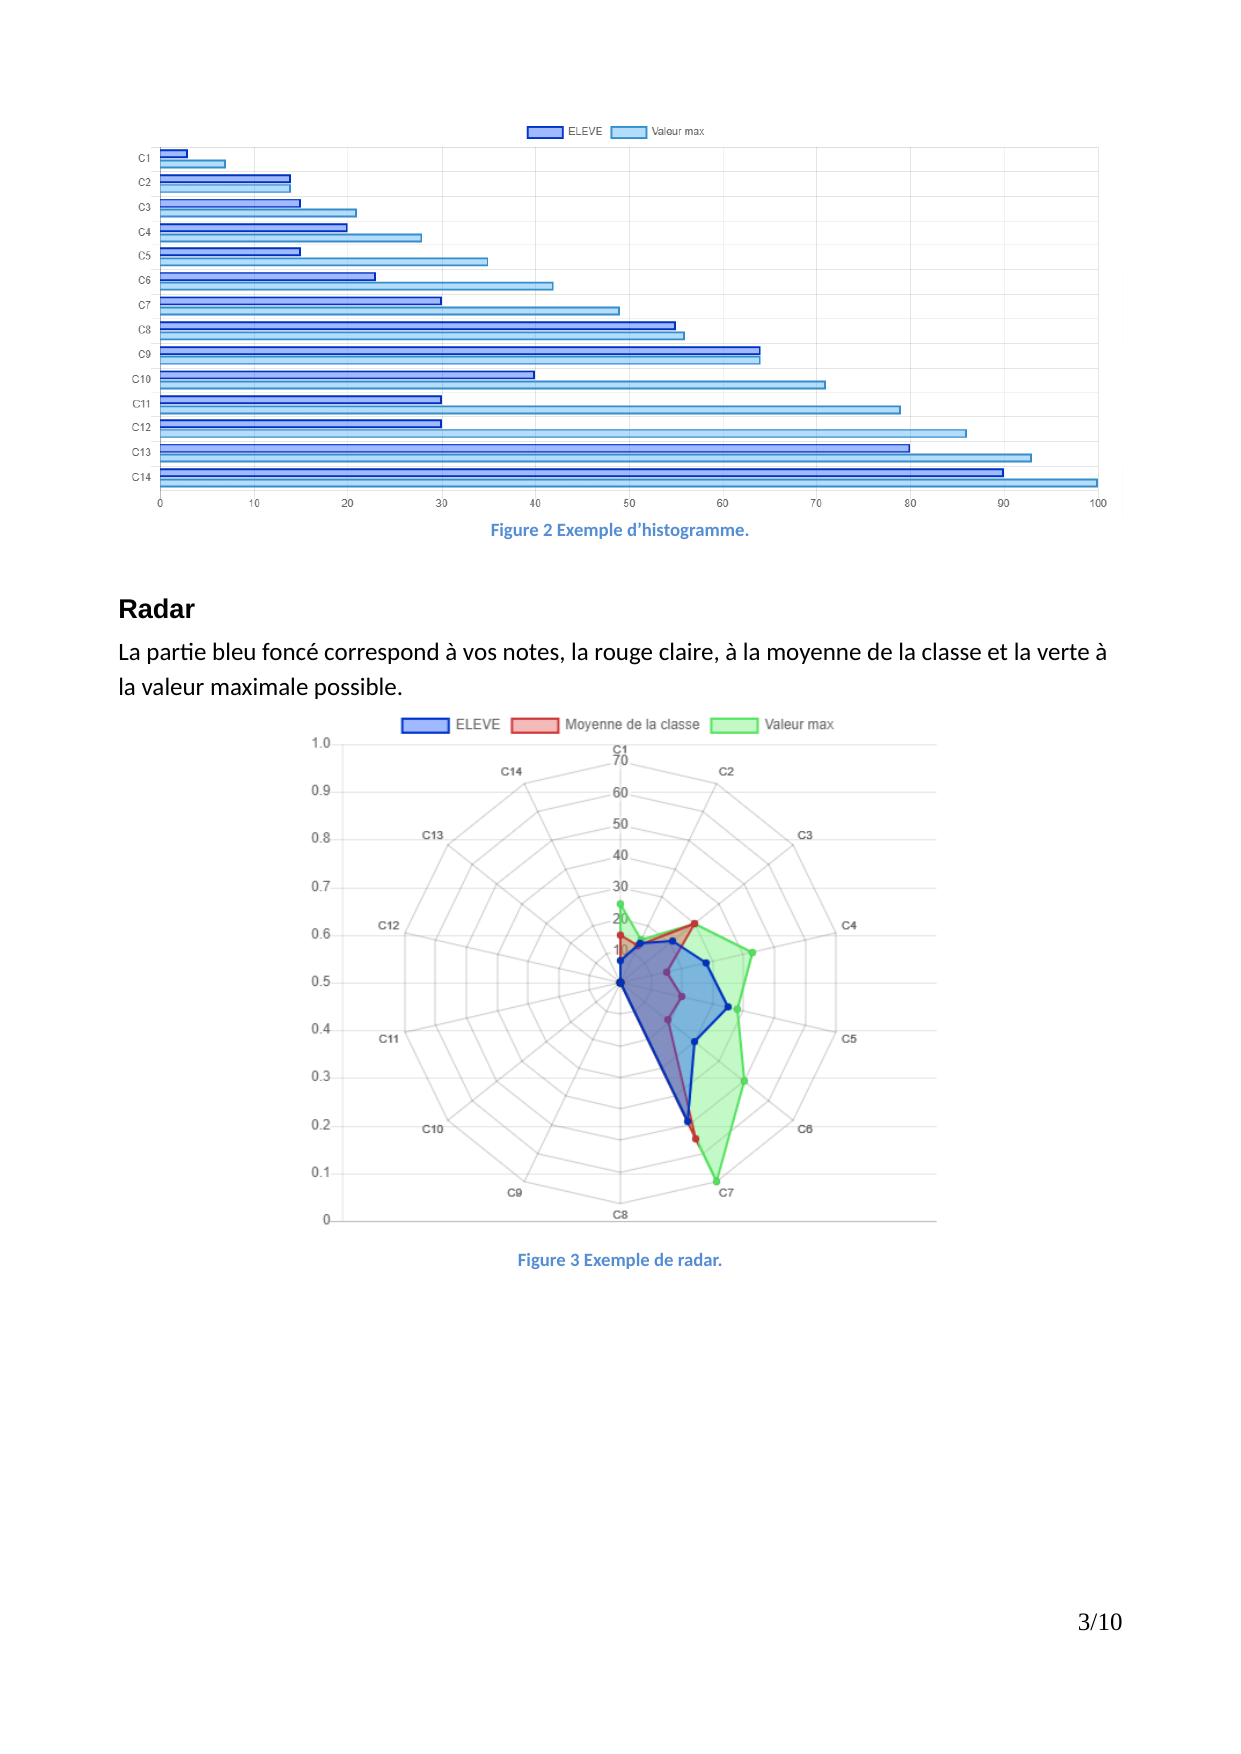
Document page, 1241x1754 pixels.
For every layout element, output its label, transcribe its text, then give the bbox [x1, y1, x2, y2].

text La partie bleu foncé correspond à vos notes, la rouge claire, à la moyenne de la classe et la verte à la valeur maximale possible. [118, 636, 1122, 702]
picture [118, 118, 1123, 519]
text Figure 3 Exemple de radar. [118, 1248, 1122, 1271]
subtitle Radar [118, 593, 1122, 624]
picture [295, 705, 945, 1228]
text Figure 2 Exemple d’histogramme. [118, 519, 1122, 541]
